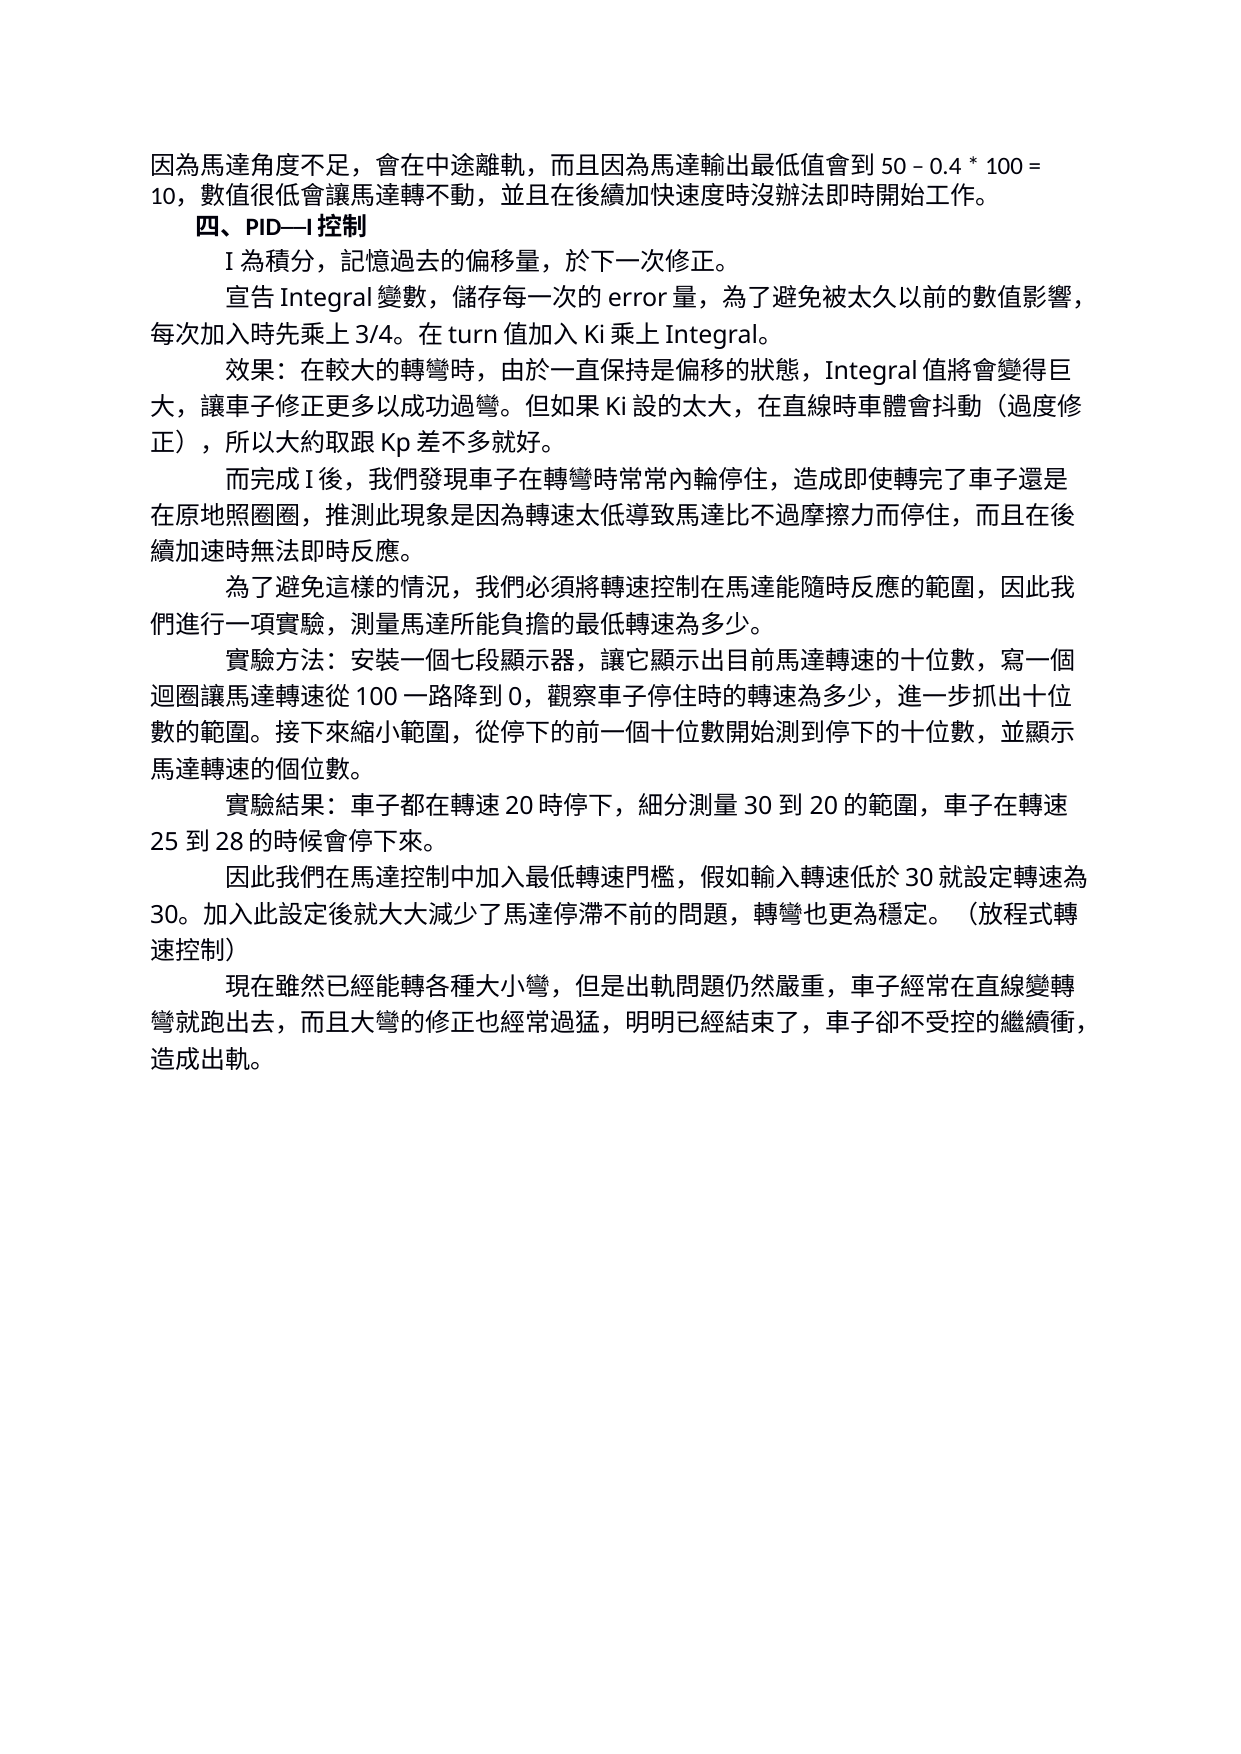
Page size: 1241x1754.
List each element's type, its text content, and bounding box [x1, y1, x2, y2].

text 因為馬達角度不足，會在中途離軌，而且因為馬達輸出最低值會到 50 – 0.4 * 100 = 10，數值很低會讓馬達轉不動，並且在後續加快速度時沒辦法即時開始工作。 [150, 150, 1090, 211]
subtitle 為了避免這樣的情況，我們必須將轉速控制在馬達能隨時反應的範圍，因此我們進行一項實驗，測量馬達所能負擔的最低轉速為多少。 [150, 568, 1090, 640]
subtitle 而完成I後，我們發現車子在轉彎時常常內輪停住，造成即使轉完了車子還是在原地照圈圈，推測此現象是因為轉速太低導致馬達比不過摩擦力而停住，而且在後續加速時無法即時反應。 [150, 459, 1090, 568]
subtitle 因此我們在馬達控制中加入最低轉速門檻，假如輸入轉速低於30就設定轉速為30。加入此設定後就大大減少了馬達停滯不前的問題，轉彎也更為穩定。（放程式轉速控制） [150, 858, 1090, 967]
subtitle 效果：在較大的轉彎時，由於一直保持是偏移的狀態，Integral值將會變得巨大，讓車子修正更多以成功過彎。但如果Ki設的太大，在直線時車體會抖動（過度修正），所以大約取跟Kp差不多就好。 [150, 350, 1090, 459]
subtitle I 為積分，記憶過去的偏移量，於下一次修正。 [150, 242, 1090, 278]
subtitle 實驗結果：車子都在轉速20時停下，細分測量30 到 20的範圍，車子在轉速25 到28的時候會停下來。 [150, 785, 1090, 858]
subtitle 宣告Integral變數，儲存每一次的error量，為了避免被太久以前的數值影響，每次加入時先乘上3/4。在turn值加入Ki乘上Integral。 [150, 278, 1090, 350]
subtitle 實驗方法：安裝一個七段顯示器，讓它顯示出目前馬達轉速的十位數，寫一個迴圈讓馬達轉速從100一路降到0，觀察車子停住時的轉速為多少，進一步抓出十位數的範圍。接下來縮小範圍，從停下的前一個十位數開始測到停下的十位數，並顯示馬達轉速的個位數。 [150, 640, 1090, 785]
subtitle 四、PID──I控制 [150, 211, 1090, 242]
subtitle 現在雖然已經能轉各種大小彎，但是出軌問題仍然嚴重，車子經常在直線變轉彎就跑出去，而且大彎的修正也經常過猛，明明已經結束了，車子卻不受控的繼續衝，造成出軌。 [150, 967, 1090, 1075]
